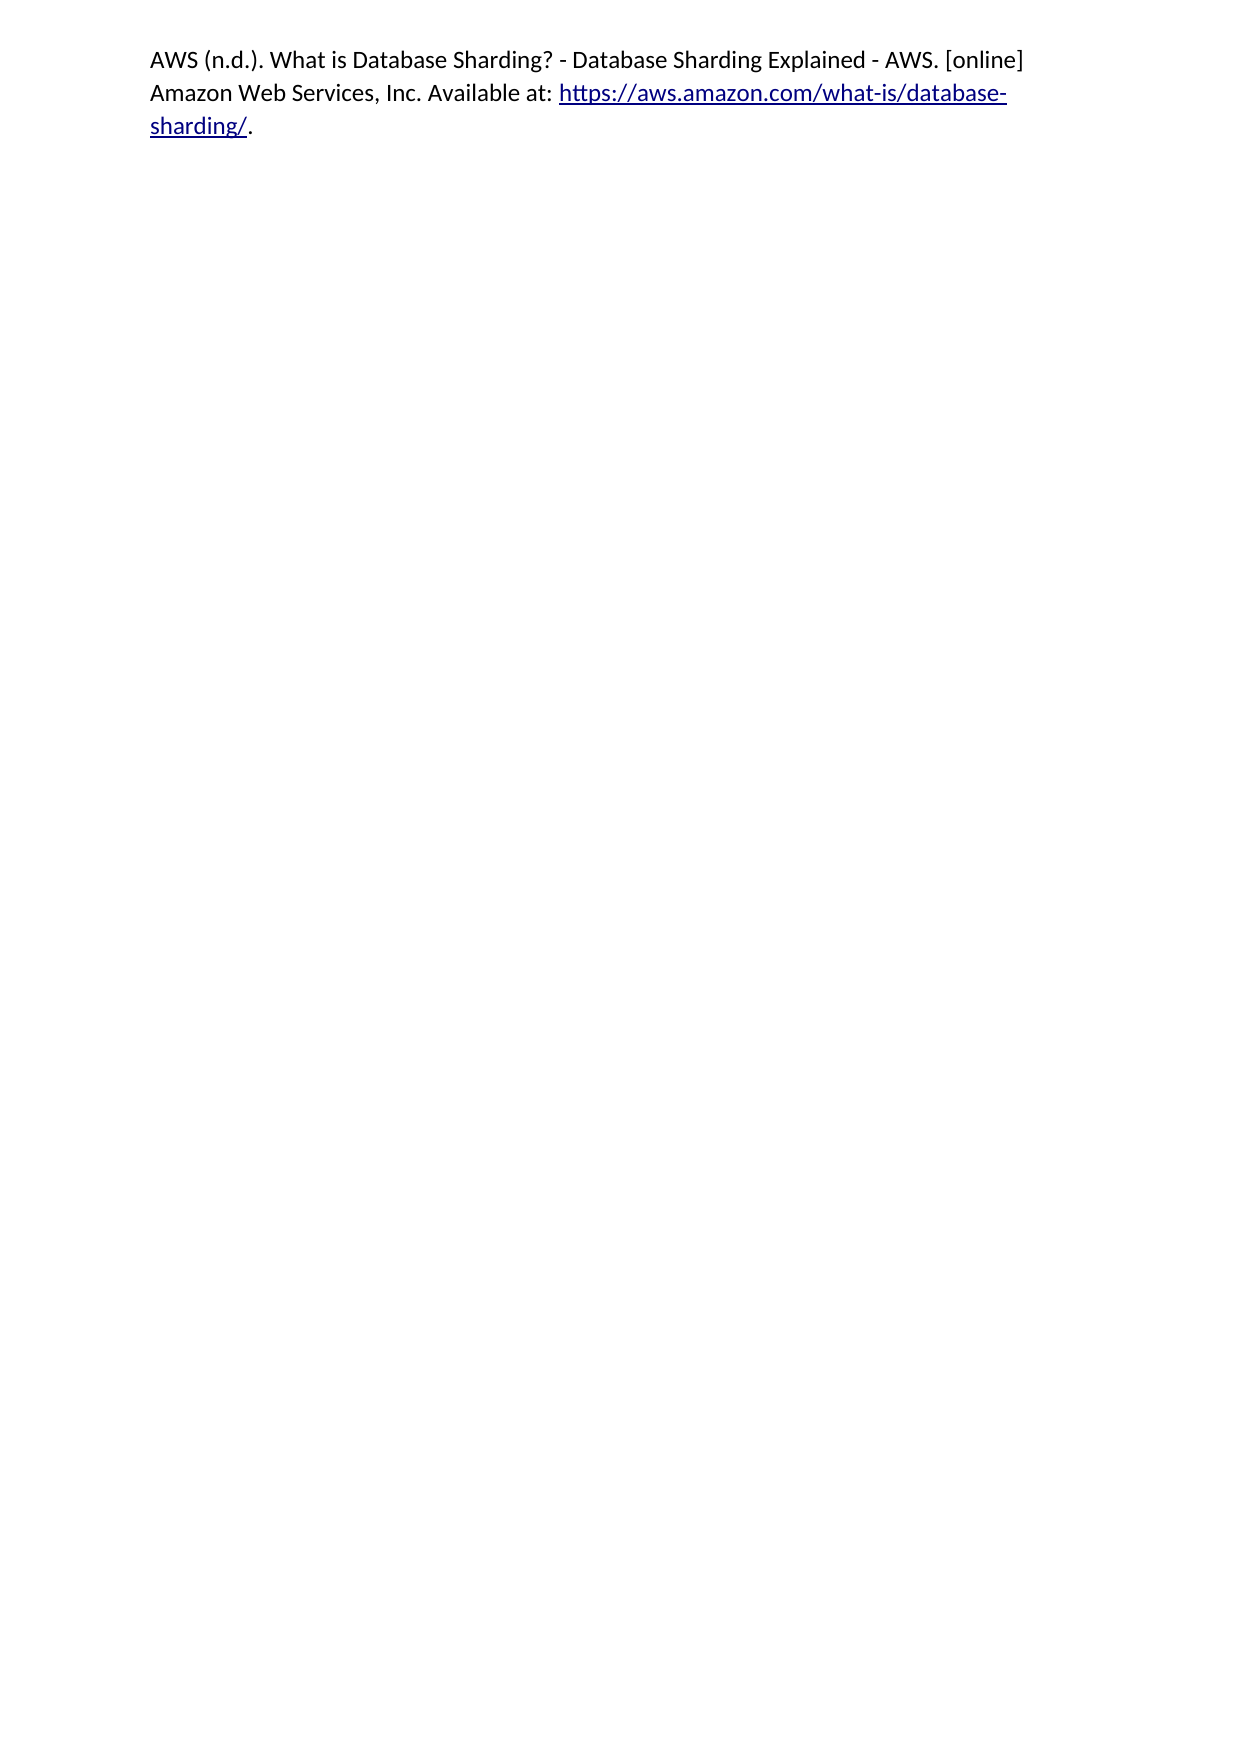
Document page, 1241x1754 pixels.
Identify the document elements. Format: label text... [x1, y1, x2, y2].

text AWS (n.d.). What is Database Sharding? - Database Sharding Explained - AWS. [online] Amazon Web Services, Inc. Available at: https://aws.amazon.com/what-is/database-sharding/. [150, 44, 1090, 141]
